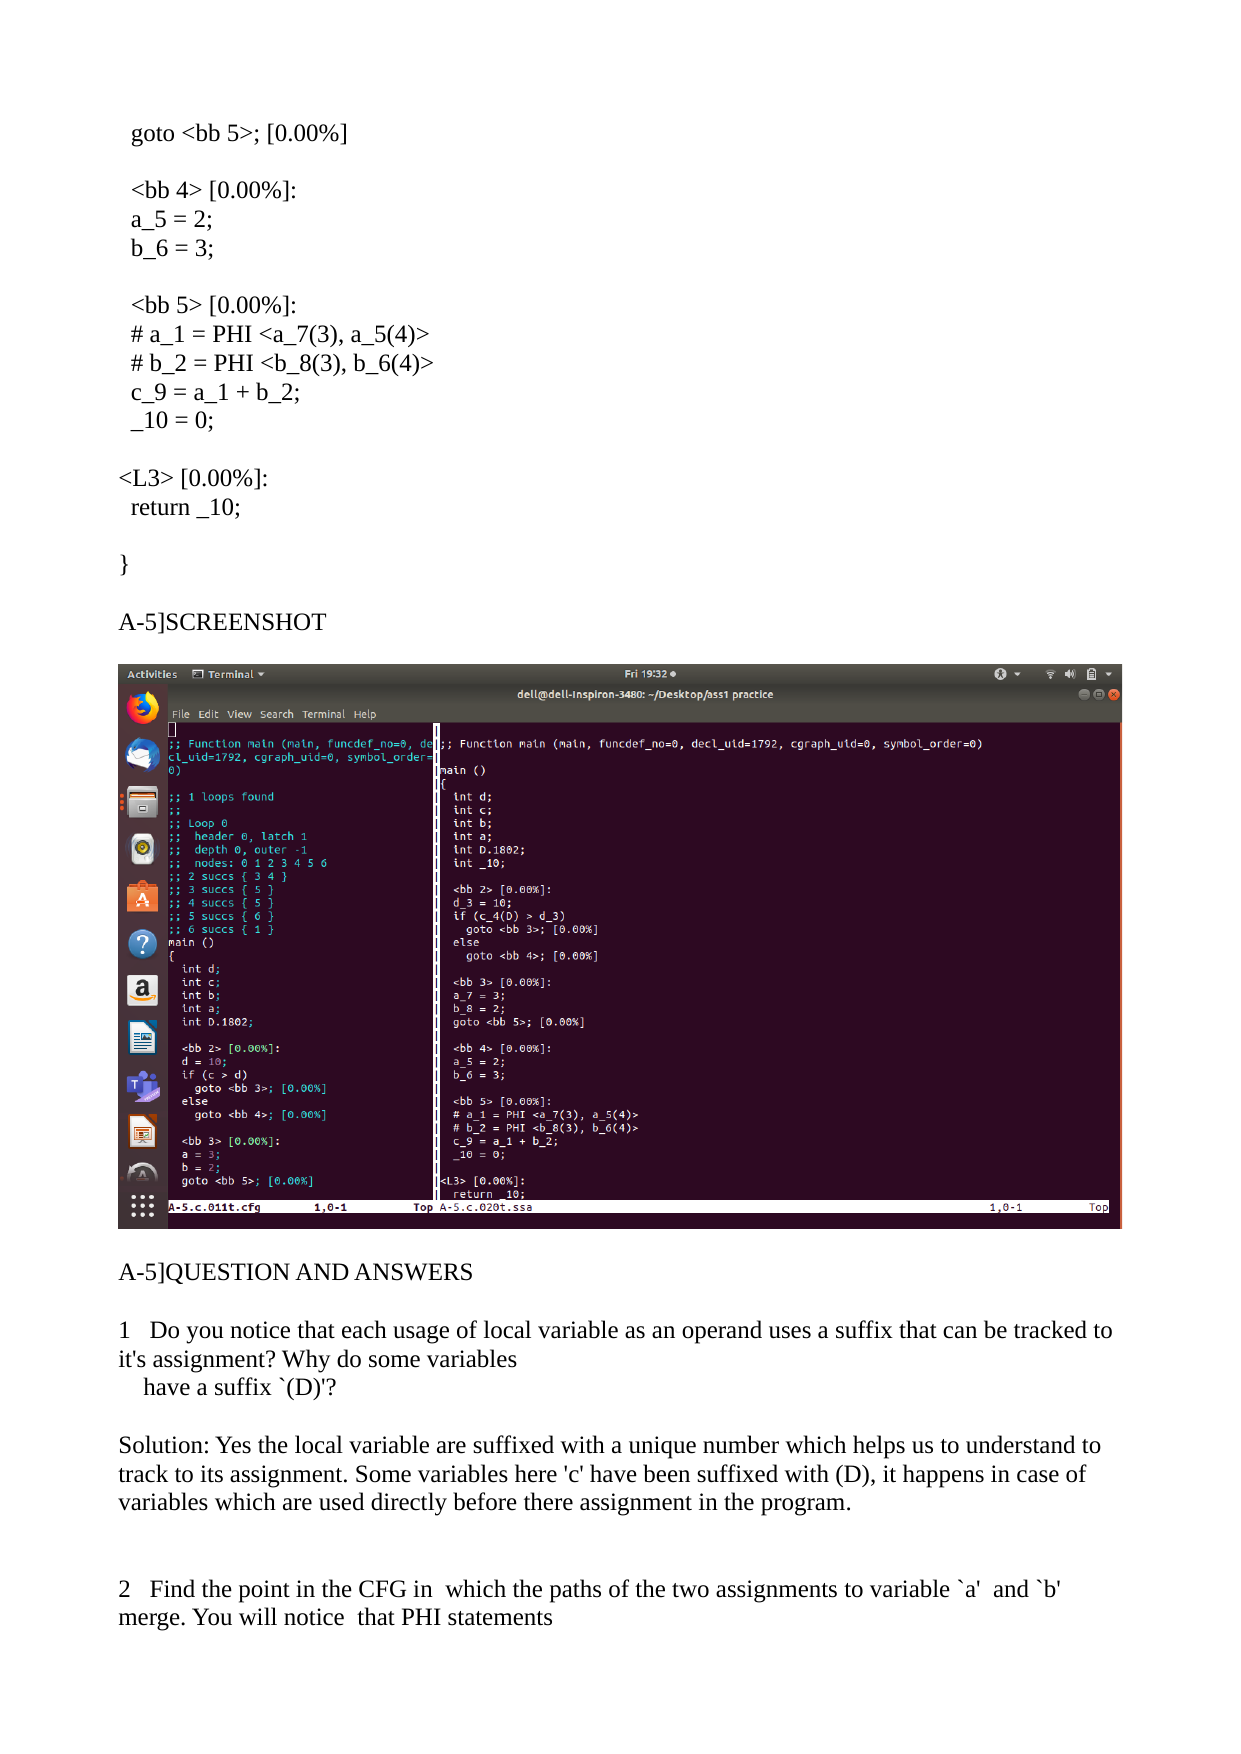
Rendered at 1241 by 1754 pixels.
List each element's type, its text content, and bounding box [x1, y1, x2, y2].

text <L3> [0.00%]: [118, 463, 1122, 492]
text c_9 = a_1 + b_2; [118, 377, 1122, 406]
text b_6 = 3; [118, 233, 1122, 262]
text A-5]SCREENSHOT [118, 607, 1122, 636]
text 1 Do you notice that each usage of local variable as an operand uses a suffix that can be tracked to it's assignment? Why do some variables [118, 1315, 1122, 1372]
text have a suffix `(D)'? [118, 1372, 1122, 1401]
text # a_1 = PHI <a_7(3), a_5(4)> [118, 319, 1122, 348]
text return _10; [118, 492, 1122, 521]
text <bb 5> [0.00%]: [118, 291, 1122, 319]
text # b_2 = PHI <b_8(3), b_6(4)> [118, 348, 1122, 377]
picture [118, 664, 1123, 1229]
text <bb 4> [0.00%]: [118, 176, 1122, 204]
text 2 Find the point in the CFG in which the paths of the two assignments to variable `a' and `b' merge. You will notice that PHI statements [118, 1574, 1122, 1631]
text Solution: Yes the local variable are suffixed with a unique number which helps us to understand to track to its assignment. Some variables here 'c' have been suffixed with (D), it happens in case of variables which are used directly before there assignment in the program. [118, 1430, 1122, 1516]
text a_5 = 2; [118, 204, 1122, 233]
text _10 = 0; [118, 406, 1122, 434]
text } [118, 549, 1122, 578]
text A-5]QUESTION AND ANSWERS [118, 1257, 1122, 1286]
text goto <bb 5>; [0.00%] [118, 118, 1122, 147]
